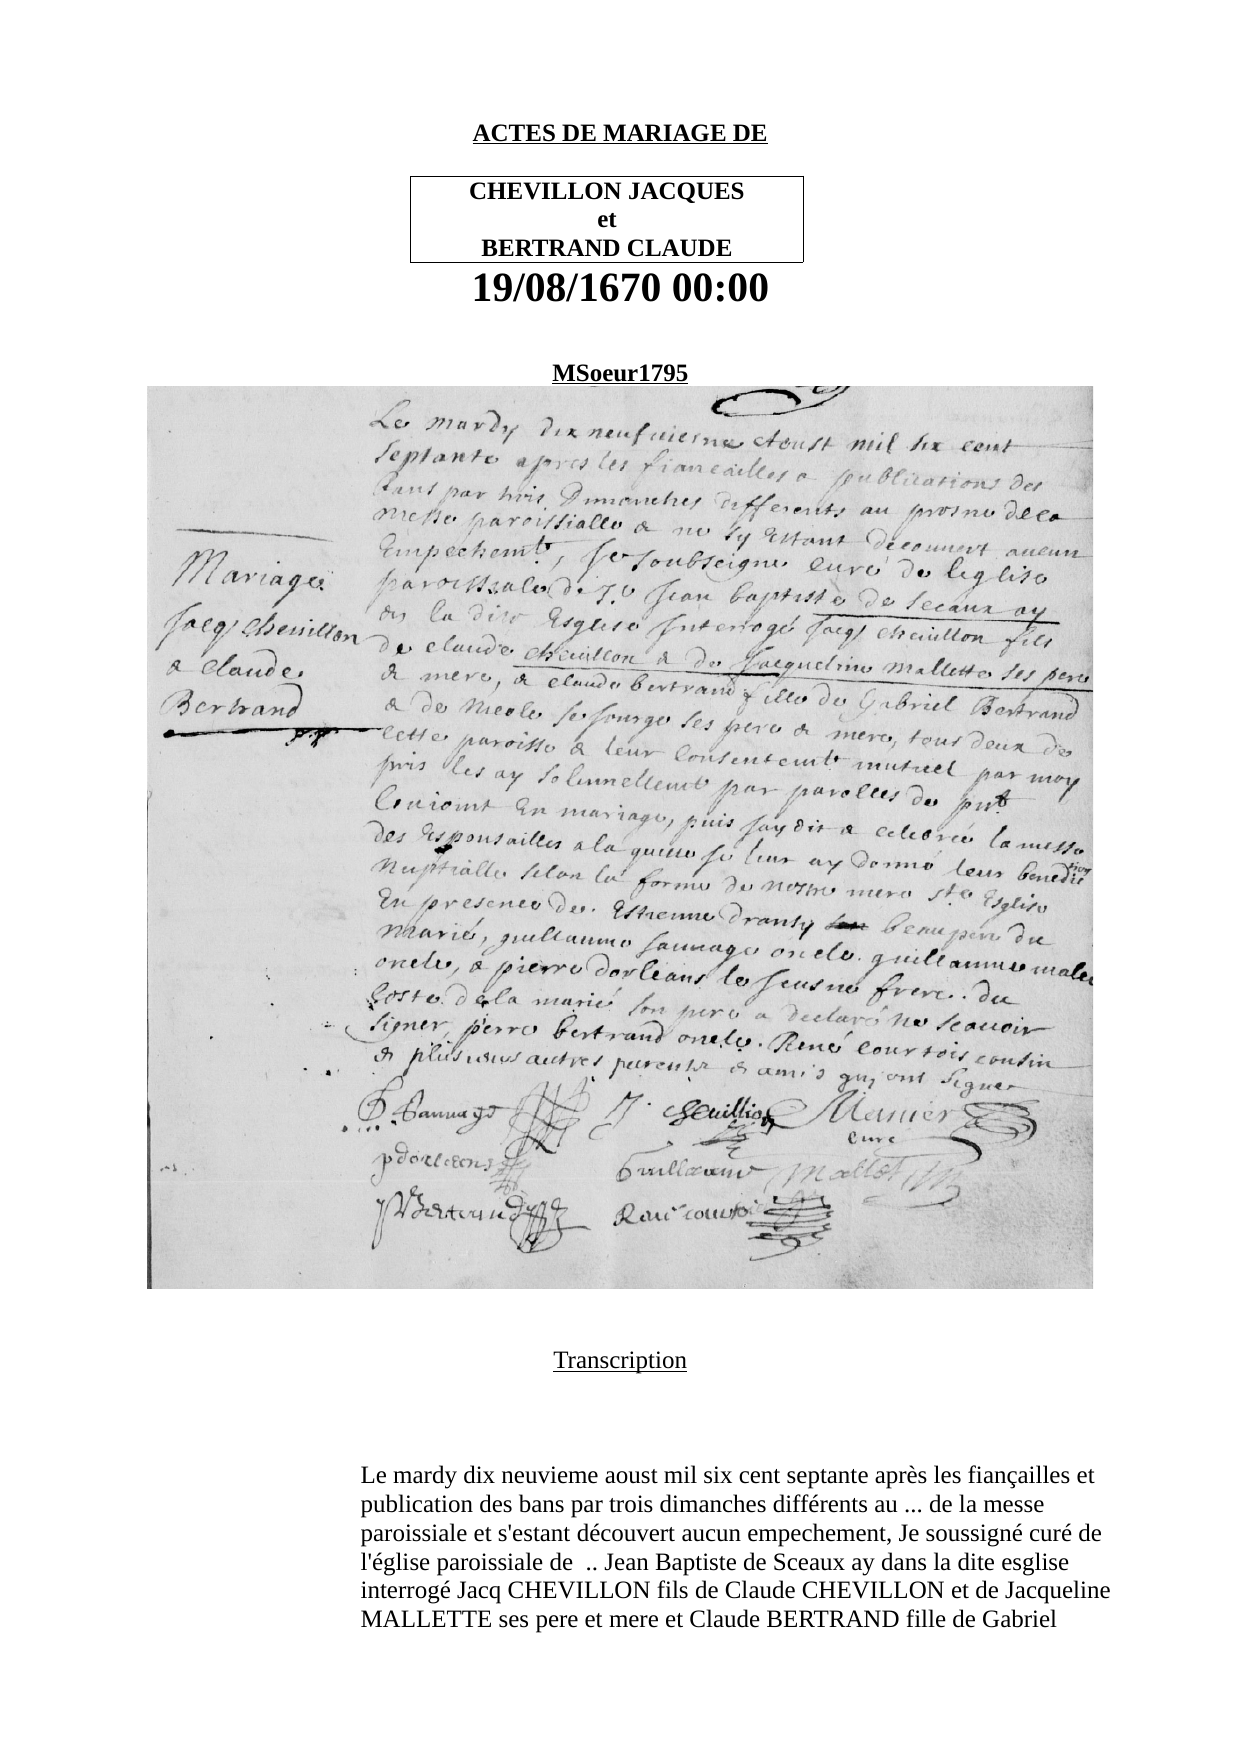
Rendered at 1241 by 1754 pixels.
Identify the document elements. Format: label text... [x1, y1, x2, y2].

text CHEVILLON JACQUES [411, 177, 803, 204]
text et [411, 204, 803, 233]
picture [147, 386, 1094, 1289]
text 19/08/1670 00:00 [118, 262, 1122, 310]
text Le mardy dix neuvieme aoust mil six cent septante après les fiançailles et publication des bans par trois dimanches différents au ... de la messe paroissiale et s'estant découvert aucun empechement, Je soussigné curé de l'église paroissiale de .. Jean Baptiste de Sceaux ay dans la dite esglise interrogé Jacq CHEVILLON fils de Claude CHEVILLON et de Jacqueline MALLETTE ses pere et mere et Claude BERTRAND fille de Gabriel [360, 1461, 1122, 1633]
text MSoeur1795 [118, 358, 1122, 387]
text BERTRAND CLAUDE [411, 233, 803, 262]
text Transcription [118, 1346, 1122, 1374]
text ACTES DE MARIAGE DE [118, 118, 1122, 147]
